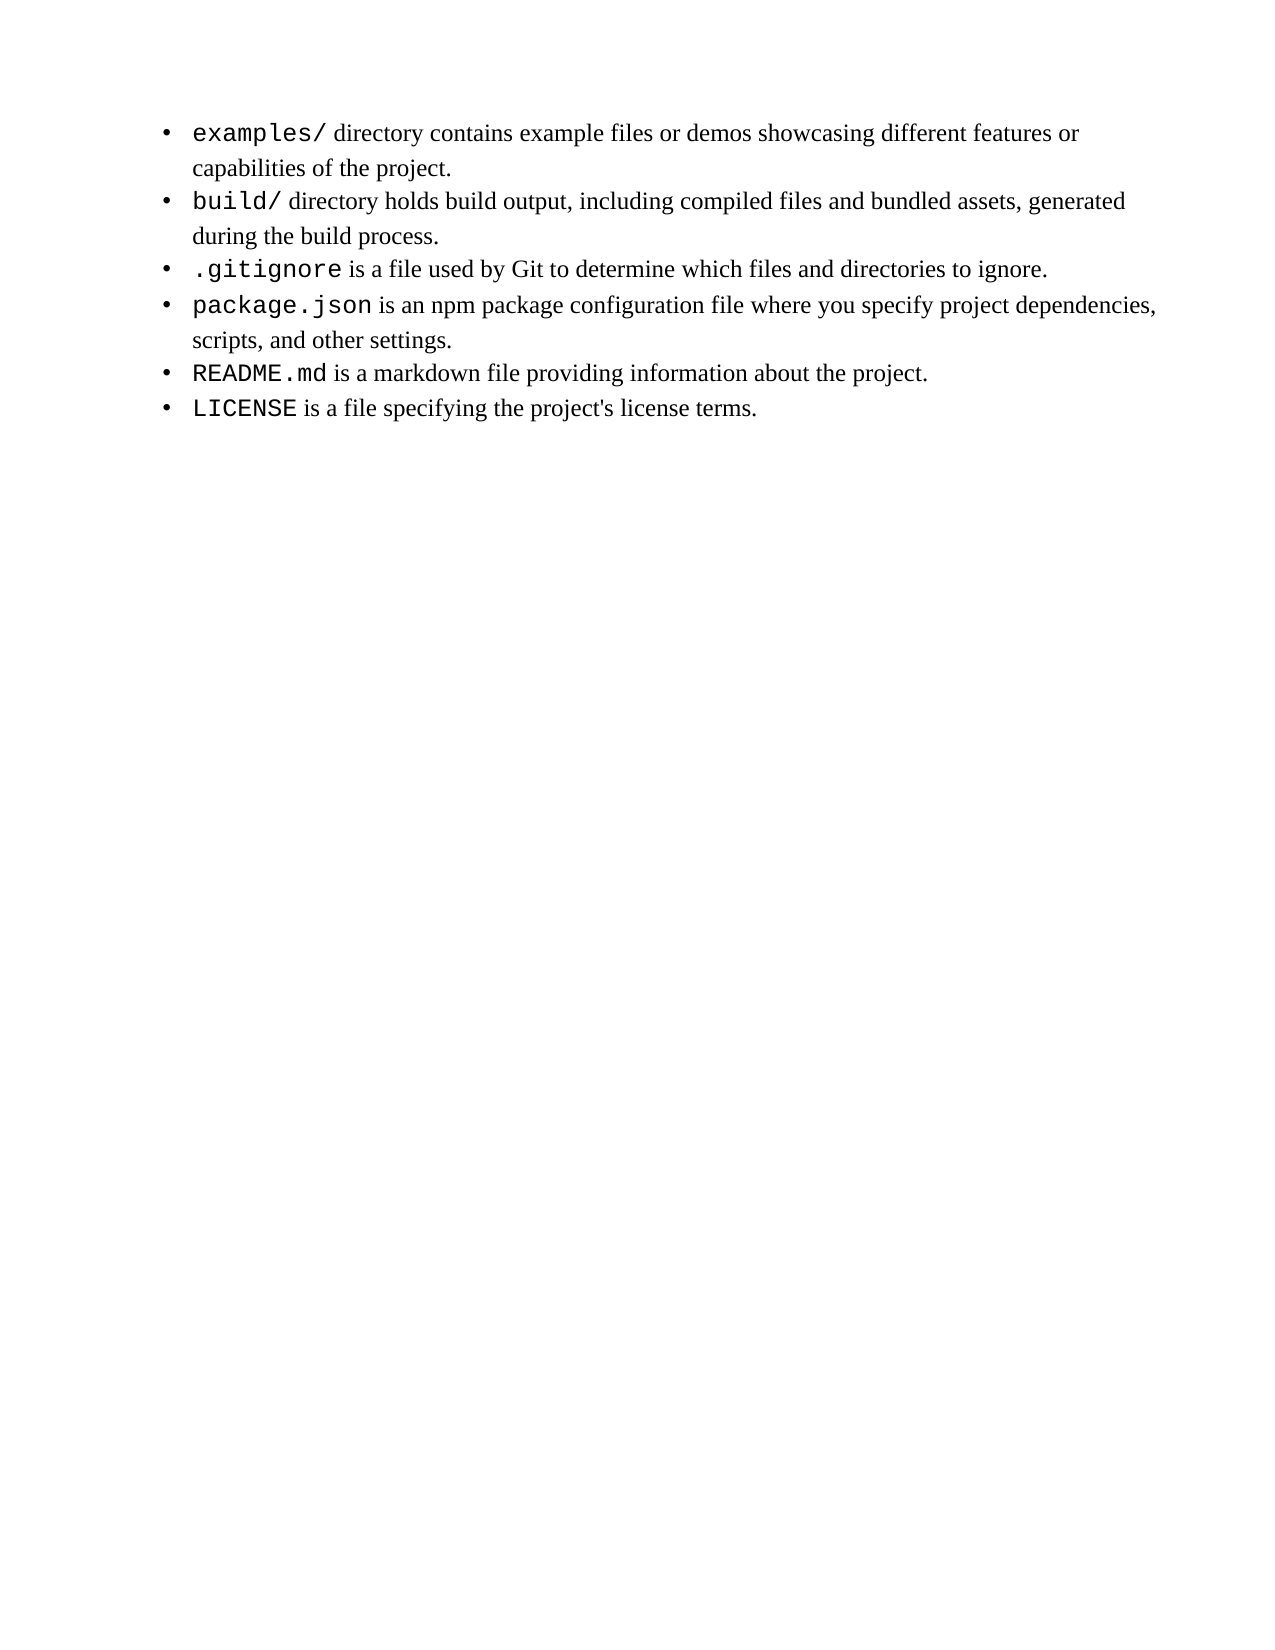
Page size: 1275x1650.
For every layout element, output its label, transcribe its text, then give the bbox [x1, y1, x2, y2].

list LICENSE is a file specifying the project's license terms. [162, 393, 1157, 424]
list package.json is an npm package configuration file where you specify project dependencies, scripts, and other settings. [162, 290, 1157, 354]
list examples/ directory contains example files or demos showcasing different features or capabilities of the project. [162, 118, 1157, 182]
list README.md is a markdown file providing information about the project. [162, 358, 1157, 389]
list .gitignore is a file used by Git to determine which files and directories to ignore. [162, 254, 1157, 285]
list build/ directory holds build output, including compiled files and bundled assets, generated during the build process. [162, 186, 1157, 250]
